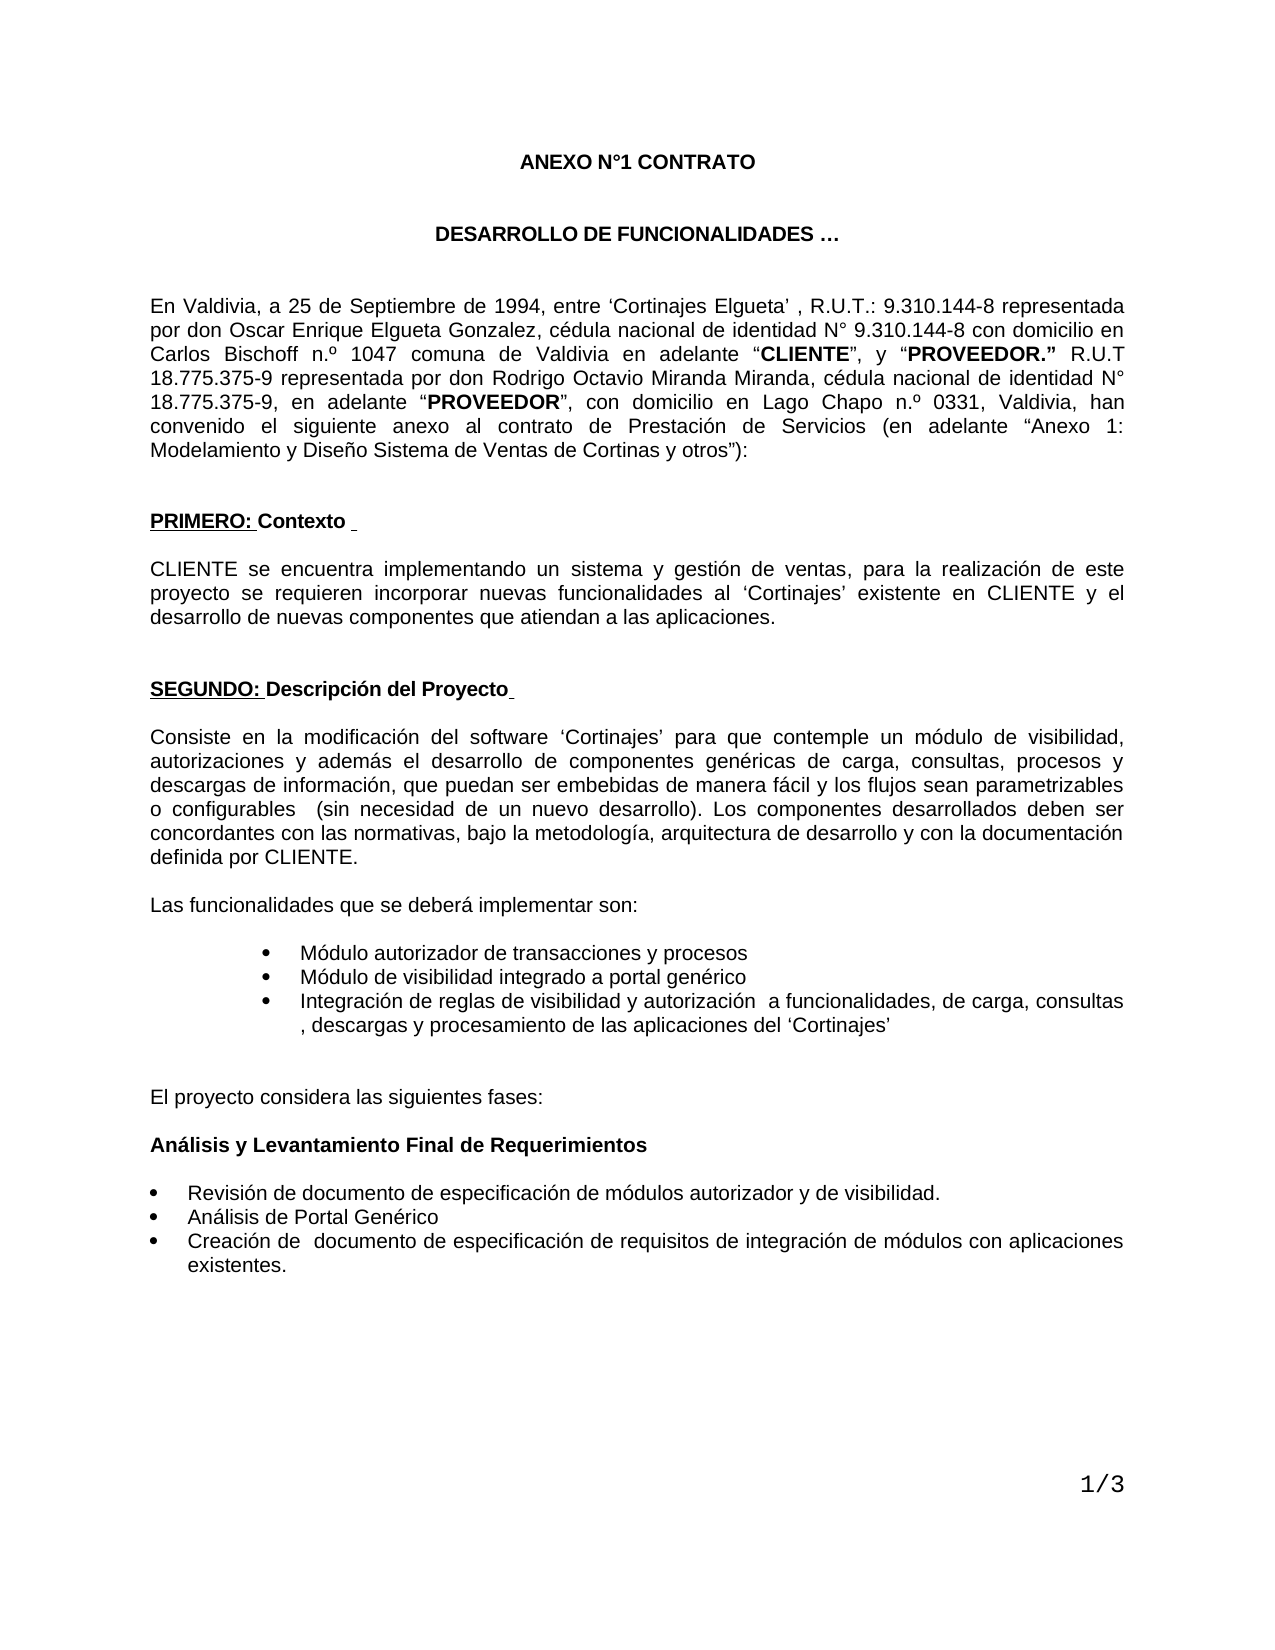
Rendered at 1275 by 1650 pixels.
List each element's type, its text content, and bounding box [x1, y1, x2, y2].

text PRIMERO: Contexto [150, 509, 1125, 533]
text El proyecto considera las siguientes fases: [150, 1085, 1125, 1109]
list Módulo autorizador de transacciones y procesos [262, 941, 1125, 965]
text CLIENTE se encuentra implementando un sistema y gestión de ventas, para la realización de este proyecto se requieren incorporar nuevas funcionalidades al ‘Cortinajes’ existente en CLIENTE y el desarrollo de nuevas componentes que atiendan a las aplicaciones. [150, 557, 1125, 629]
text ANEXO N°1 CONTRATO [150, 150, 1125, 174]
text En Valdivia, a 25 de Septiembre de 1994, entre ‘Cortinajes Elgueta’ , R.U.T.: 9.310.144-8 representada por don Oscar Enrique Elgueta Gonzalez, cédula nacional de identidad N° 9.310.144-8 con domicilio en Carlos Bischoff n.º 1047 comuna de Valdivia en adelante “CLIENTE”, y “PROVEEDOR.” R.U.T 18.775.375-9 representada por don Rodrigo Octavio Miranda Miranda, cédula nacional de identidad N° 18.775.375-9, en adelante “PROVEEDOR”, con domicilio en Lago Chapo n.º 0331, Valdivia, han convenido el siguiente anexo al contrato de Prestación de Servicios (en adelante “Anexo 1: Modelamiento y Diseño Sistema de Ventas de Cortinas y otros”): [150, 294, 1125, 461]
list Integración de reglas de visibilidad y autorización a funcionalidades, de carga, consultas , descargas y procesamiento de las aplicaciones del ‘Cortinajes’ [262, 989, 1125, 1037]
text Las funcionalidades que se deberá implementar son: [150, 893, 1125, 917]
list Análisis de Portal Genérico [150, 1204, 1125, 1229]
text DESARROLLO DE FUNCIONALIDADES … [150, 222, 1125, 246]
text SEGUNDO: Descripción del Proyecto [150, 677, 1125, 701]
text Consiste en la modificación del software ‘Cortinajes’ para que contemple un módulo de visibilidad, autorizaciones y además el desarrollo de componentes genéricas de carga, consultas, procesos y descargas de información, que puedan ser embebidas de manera fácil y los flujos sean parametrizables o configurables (sin necesidad de un nuevo desarrollo). Los componentes desarrollados deben ser concordantes con las normativas, bajo la metodología, arquitectura de desarrollo y con la documentación definida por CLIENTE. [150, 725, 1125, 869]
list Creación de documento de especificación de requisitos de integración de módulos con aplicaciones existentes. [150, 1229, 1125, 1277]
list Módulo de visibilidad integrado a portal genérico [262, 965, 1125, 989]
list Revisión de documento de especificación de módulos autorizador y de visibilidad. [150, 1181, 1125, 1204]
text Análisis y Levantamiento Final de Requerimientos [150, 1133, 1125, 1157]
